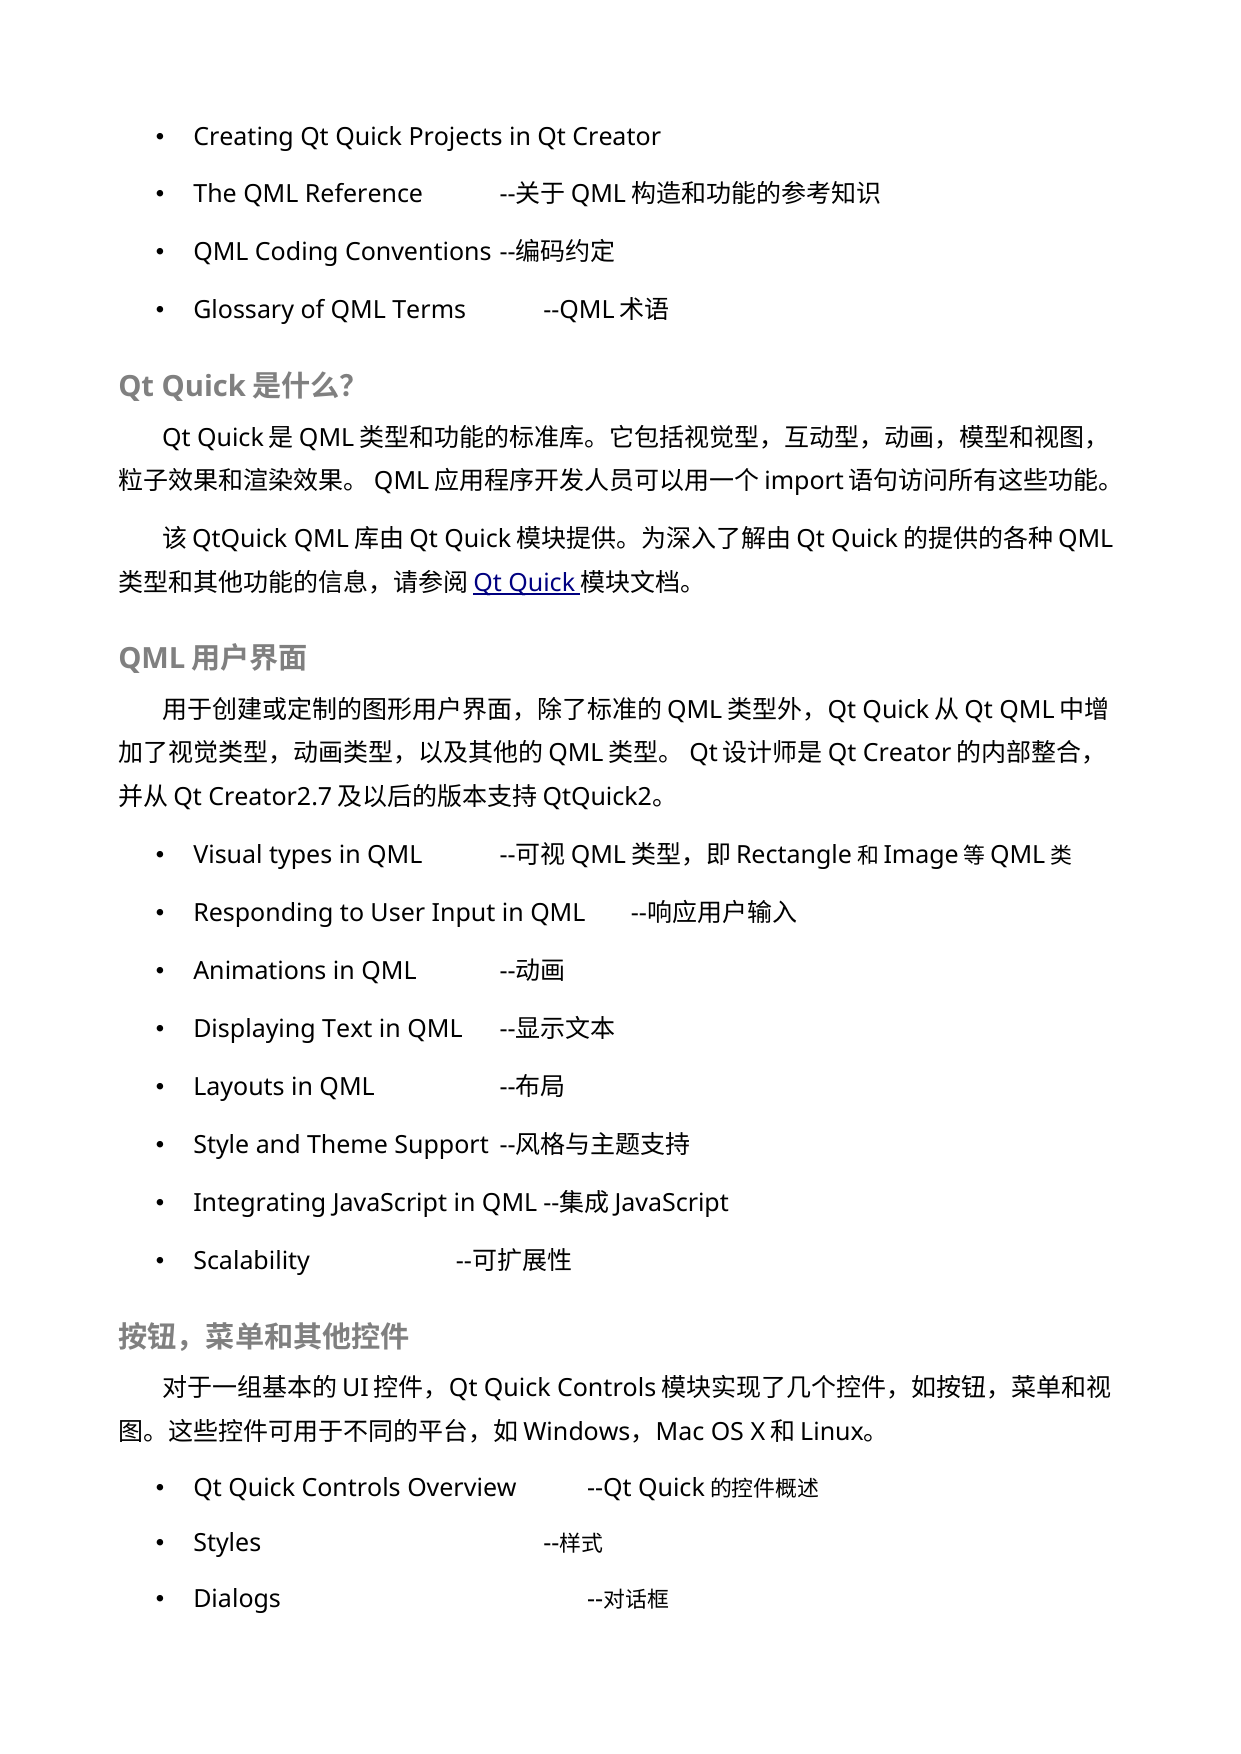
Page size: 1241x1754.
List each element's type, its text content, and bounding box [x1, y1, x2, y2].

list Visual types in QML --可视QML类型，即Rectangle和Image等QML类 [156, 834, 1122, 871]
subtitle Qt Quick是什么？ [118, 362, 1122, 404]
list Dialogs --对话框 [156, 1580, 1122, 1614]
list QML Coding Conventions --编码约定 [156, 232, 1122, 268]
list Creating Qt Quick Projects in Qt Creator [156, 118, 1122, 152]
list Glossary of QML Terms --QML术语 [156, 289, 1122, 326]
text Qt Quick是QML类型和功能的标准库。它包括视觉型，互动型，动画，模型和视图，粒子效果和渲染效果。 QML应用程序开发人员可以用一个import语句访问所有这些功能。 [118, 417, 1122, 497]
list Animations in QML --动画 [156, 950, 1122, 987]
list Qt Quick Controls Overview --Qt Quick的控件概述 [156, 1469, 1122, 1503]
text 用于创建或定制的图形用户界面，除了标准的QML类型外，Qt Quick从Qt QML中增加了视觉类型，动画类型，以及其他的QML类型。 Qt设计师是Qt Creator的内部整合，并从Qt Creator2.7及以后的版本支持QtQuick2。 [118, 689, 1122, 813]
list The QML Reference --关于QML构造和功能的参考知识 [156, 173, 1122, 210]
text 对于一组基本的UI控件，Qt Quick Controls模块实现了几个控件，如按钮，菜单和视图。这些控件可用于不同的平台，如Windows，Mac OS X和Linux。 [118, 1368, 1122, 1448]
list Style and Theme Support --风格与主题支持 [156, 1124, 1122, 1161]
list Layouts in QML --布局 [156, 1066, 1122, 1103]
list Integrating JavaScript in QML --集成JavaScript [156, 1182, 1122, 1219]
list Displaying Text in QML --显示文本 [156, 1008, 1122, 1045]
subtitle 按钮，菜单和其他控件 [118, 1313, 1122, 1355]
list Styles --样式 [156, 1525, 1122, 1559]
subtitle QML用户界面 [118, 634, 1122, 677]
text 该QtQuick QML库由Qt Quick模块提供。为深入了解由Qt Quick的提供的各种QML类型和其他功能的信息，请参阅Qt Quick模块文档。 [118, 518, 1122, 598]
list Scalability --可扩展性 [156, 1241, 1122, 1277]
list Responding to User Input in QML --响应用户输入 [156, 892, 1122, 929]
